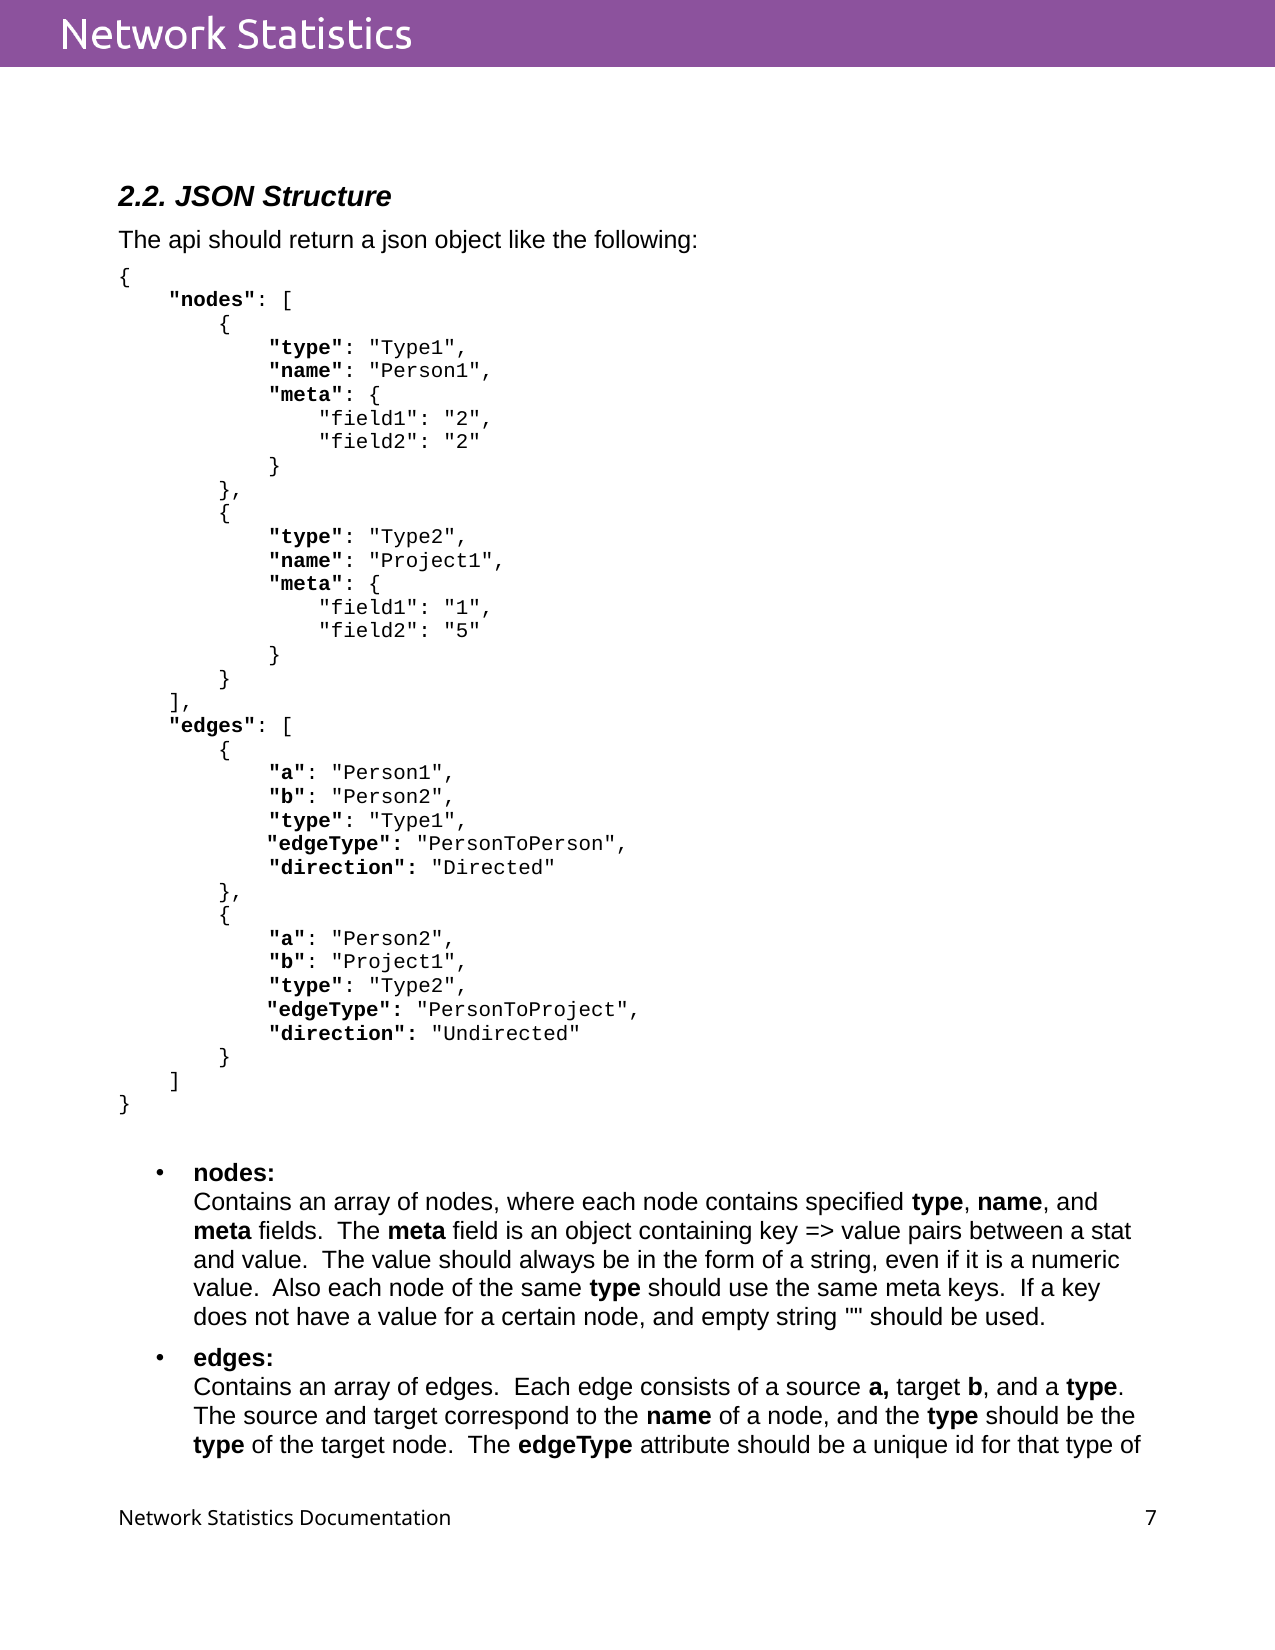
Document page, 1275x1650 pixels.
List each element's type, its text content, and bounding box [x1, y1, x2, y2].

text "edgeType": "PersonToPerson", "direction": "Directed" [118, 833, 1157, 881]
text "meta": { [118, 573, 1157, 597]
text { [118, 313, 1157, 337]
text { [118, 266, 1157, 289]
text ] [118, 1070, 1157, 1093]
text "type": "Type2", [118, 975, 1157, 999]
text "name": "Person1", [118, 360, 1157, 384]
text "meta": { [118, 384, 1157, 408]
text "nodes": [ [118, 289, 1157, 313]
text "type": "Type2", [118, 526, 1157, 549]
text "b": "Project1", [118, 952, 1157, 975]
text } [118, 1046, 1157, 1070]
text ], [118, 691, 1157, 715]
text "field1": "1", [118, 597, 1157, 621]
text } [118, 455, 1157, 479]
text { [118, 739, 1157, 762]
text } [118, 1093, 1157, 1117]
text } [118, 668, 1157, 691]
text } [118, 644, 1157, 668]
text The api should return a json object like the following: [118, 224, 1157, 253]
text "field2": "5" [118, 621, 1157, 644]
text "b": "Person2", [118, 786, 1157, 810]
list edges: Contains an array of edges. Each edge consists of a source a, target b, and a type. The source and target correspond to the name of a node, and the type should be the type of the target node. The edgeType attribute should be a unique id for that type of [156, 1343, 1157, 1458]
text "edges": [ [118, 715, 1157, 739]
text "a": "Person2", [118, 928, 1157, 952]
picture [0, 0, 1275, 67]
text "edgeType": "PersonToProject", "direction": "Undirected" [118, 999, 1157, 1046]
text "type": "Type1", [118, 810, 1157, 833]
text "name": "Project1", [118, 549, 1157, 573]
text { [118, 502, 1157, 526]
text }, [118, 479, 1157, 502]
text "field1": "2", [118, 408, 1157, 431]
text "a": "Person1", [118, 762, 1157, 786]
list nodes: Contains an array of nodes, where each node contains specified type, name, and meta fields. The meta field is an object containing key => value pairs between a stat and value. The value should always be in the form of a string, even if it is a numeric value. Also each node of the same type should use the same meta keys. If a key does not have a value for a certain node, and empty string "" should be used. [156, 1158, 1157, 1331]
text }, [118, 881, 1157, 904]
text "field2": "2" [118, 431, 1157, 455]
subtitle 2.2. JSON Structure [118, 178, 1157, 212]
text "type": "Type1", [118, 337, 1157, 360]
text { [118, 904, 1157, 928]
